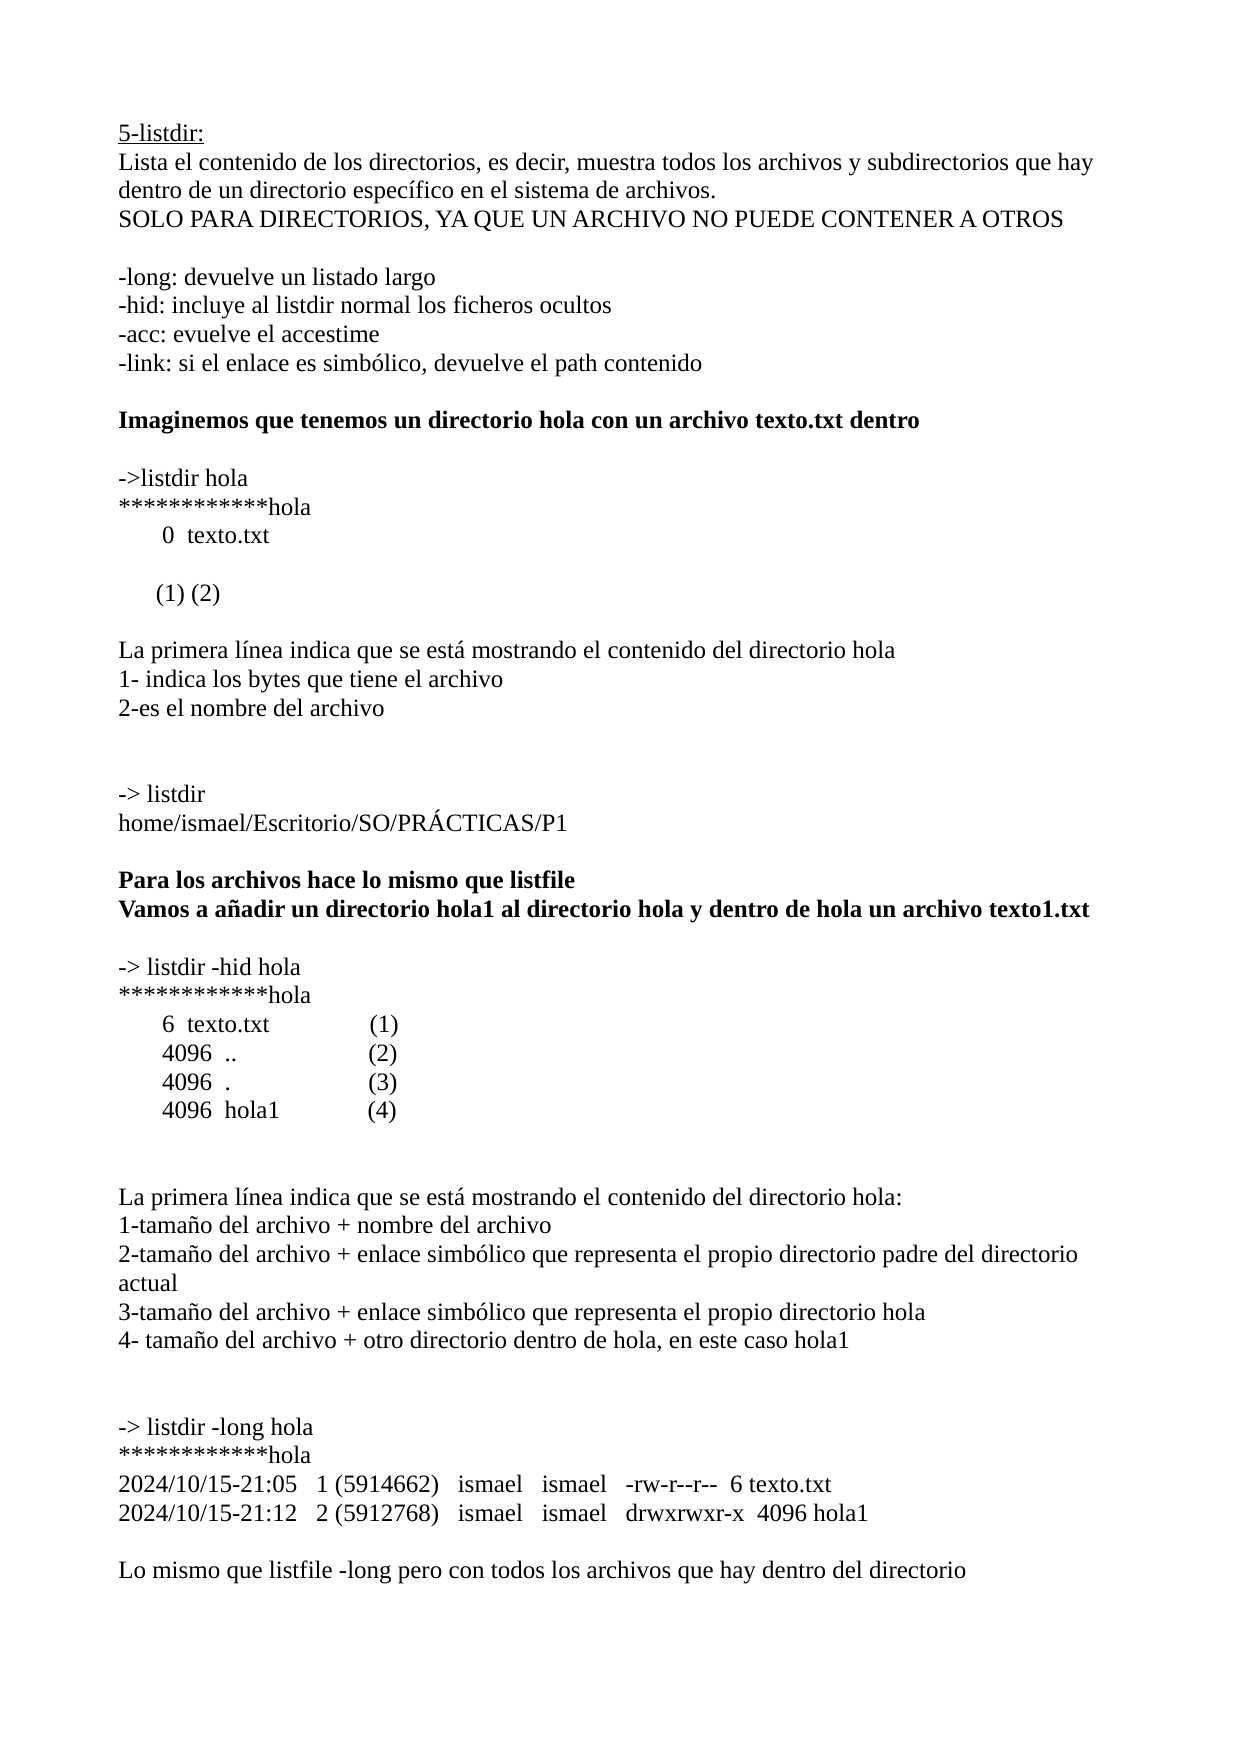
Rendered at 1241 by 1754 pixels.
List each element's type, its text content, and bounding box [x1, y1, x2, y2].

text Lo mismo que listfile -long pero con todos los archivos que hay dentro del directorio [118, 1556, 1122, 1584]
text -acc: evuelve el accestime [118, 319, 1122, 348]
text 3-tamaño del archivo + enlace simbólico que representa el propio directorio hola [118, 1297, 1122, 1326]
text -> listdir -hid hola [118, 952, 1122, 981]
text Imaginemos que tenemos un directorio hola con un archivo texto.txt dentro [118, 406, 1122, 434]
text (1) (2) [118, 578, 1122, 607]
text 4- tamaño del archivo + otro directorio dentro de hola, en este caso hola1 [118, 1326, 1122, 1354]
text Para los archivos hace lo mismo que listfile [118, 866, 1122, 894]
text ************hola [118, 981, 1122, 1009]
text 2024/10/15-21:05 1 (5914662) ismael ismael -rw-r--r-- 6 texto.txt [118, 1469, 1122, 1498]
text 2-es el nombre del archivo [118, 693, 1122, 722]
text Lista el contenido de los directorios, es decir, muestra todos los archivos y subdirectorios que hay dentro de un directorio específico en el sistema de archivos. [118, 147, 1122, 204]
text 5-listdir: [118, 118, 1122, 147]
text La primera línea indica que se está mostrando el contenido del directorio hola: [118, 1182, 1122, 1211]
text 1- indica los bytes que tiene el archivo [118, 664, 1122, 693]
text 4096 hola1 (4) [118, 1096, 1122, 1124]
text -> listdir [118, 779, 1122, 808]
text ************hola [118, 1441, 1122, 1469]
text 2024/10/15-21:12 2 (5912768) ismael ismael drwxrwxr-x 4096 hola1 [118, 1498, 1122, 1527]
text -> listdir -long hola [118, 1412, 1122, 1441]
text ************hola [118, 492, 1122, 521]
text 0 texto.txt [118, 521, 1122, 549]
text 4096 . (3) [118, 1067, 1122, 1096]
text La primera línea indica que se está mostrando el contenido del directorio hola [118, 636, 1122, 664]
text 2-tamaño del archivo + enlace simbólico que representa el propio directorio padre del directorio actual [118, 1239, 1122, 1297]
text 1-tamaño del archivo + nombre del archivo [118, 1211, 1122, 1239]
text -link: si el enlace es simbólico, devuelve el path contenido [118, 348, 1122, 377]
text 4096 .. (2) [118, 1038, 1122, 1067]
text -long: devuelve un listado largo [118, 262, 1122, 291]
text -hid: incluye al listdir normal los ficheros ocultos [118, 291, 1122, 319]
text home/ismael/Escritorio/SO/PRÁCTICAS/P1 [118, 808, 1122, 837]
text SOLO PARA DIRECTORIOS, YA QUE UN ARCHIVO NO PUEDE CONTENER A OTROS [118, 204, 1122, 233]
text Vamos a añadir un directorio hola1 al directorio hola y dentro de hola un archivo texto1.txt [118, 894, 1122, 923]
text ->listdir hola [118, 463, 1122, 492]
text 6 texto.txt (1) [118, 1009, 1122, 1038]
